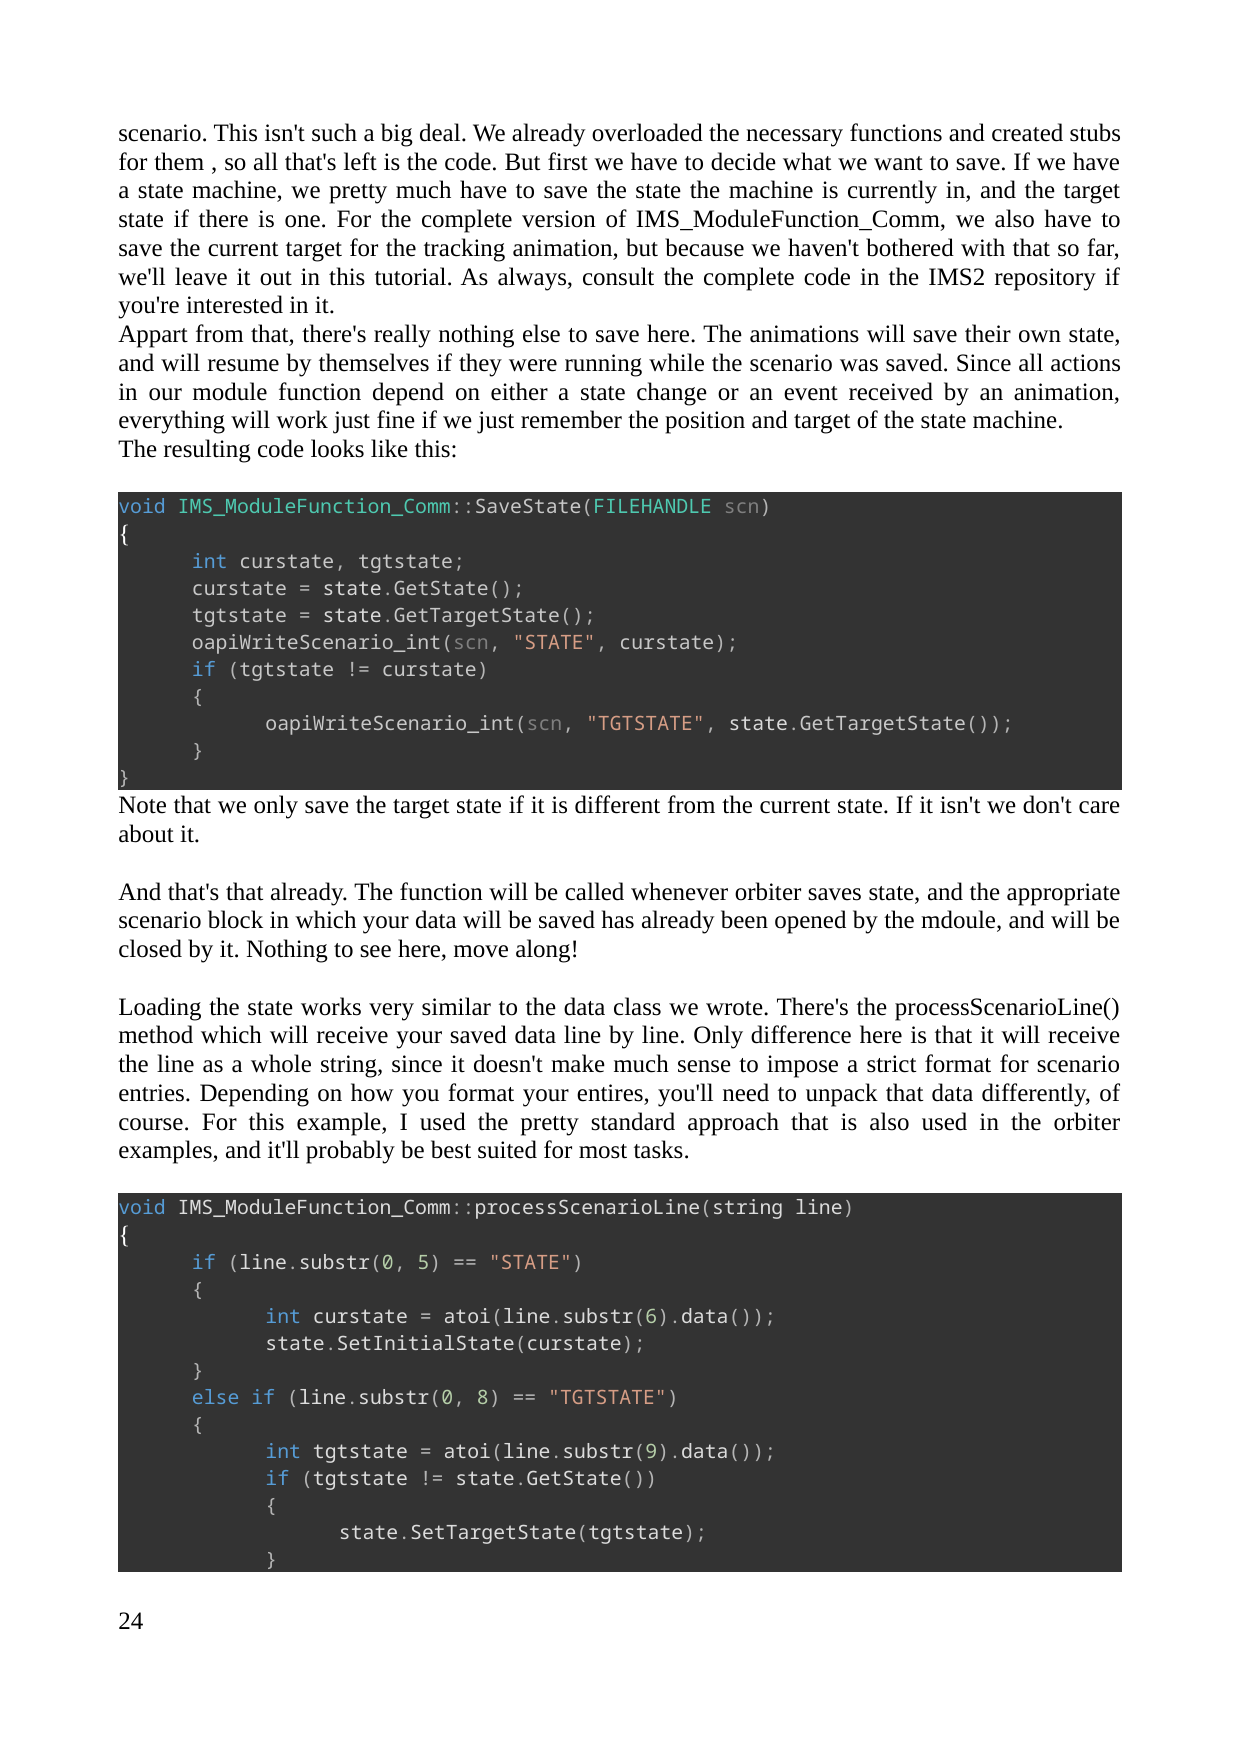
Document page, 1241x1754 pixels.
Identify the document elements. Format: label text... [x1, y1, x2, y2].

text void IMS_ModuleFunction_Comm::processScenarioLine(string line) [118, 1193, 1122, 1220]
text Appart from that, there's really nothing else to save here. The animations will save their own state, and will resume by themselves if they were running while the scenario was saved. Since all actions in our module function depend on either a state change or an event received by an animation, everything will work just fine if we just remember the position and target of the state machine. [118, 319, 1122, 434]
text int curstate, tgtstate; [118, 548, 1122, 574]
text int tgtstate = atoi(line.substr(9).data()); [118, 1437, 1122, 1464]
text { [118, 1220, 1122, 1249]
text } [118, 1357, 1122, 1383]
text { [118, 519, 1122, 548]
text state.SetInitialState(curstate); [118, 1329, 1122, 1357]
text oapiWriteScenario_int(scn, "STATE", curstate); [118, 628, 1122, 656]
text { [118, 682, 1122, 709]
text if (tgtstate != state.GetState()) [118, 1464, 1122, 1491]
text if (tgtstate != curstate) [118, 656, 1122, 682]
text Note that we only save the target state if it is different from the current state. If it isn't we don't care about it. [118, 790, 1122, 848]
text void IMS_ModuleFunction_Comm::SaveState(FILEHANDLE scn) [118, 492, 1122, 519]
text if (line.substr(0, 5) == "STATE") [118, 1249, 1122, 1276]
text scenario. This isn't such a big deal. We already overloaded the necessary functions and created stubs for them , so all that's left is the code. But first we have to decide what we want to save. If we have a state machine, we pretty much have to save the state the machine is currently in, and the target state if there is one. For the complete version of IMS_ModuleFunction_Comm, we also have to save the current target for the tracking animation, but because we haven't bothered with that so far, we'll leave it out in this tutorial. As always, consult the complete code in the IMS2 repository if you're interested in it. [118, 118, 1122, 319]
text int curstate = atoi(line.substr(6).data()); [118, 1303, 1122, 1329]
text Loading the state works very similar to the data class we wrote. There's the processScenarioLine() method which will receive your saved data line by line. Only difference here is that it will receive the line as a whole string, since it doesn't make much sense to impose a strict format for scenario entries. Depending on how you format your entires, you'll need to unpack that data differently, of course. For this example, I used the pretty standard approach that is also used in the orbiter examples, and it'll probably be best suited for most tasks. [118, 992, 1122, 1164]
text tgtstate = state.GetTargetState(); [118, 602, 1122, 628]
text oapiWriteScenario_int(scn, "TGTSTATE", state.GetTargetState()); [118, 709, 1122, 736]
text } [118, 736, 1122, 763]
text { [118, 1276, 1122, 1303]
text curstate = state.GetState(); [118, 574, 1122, 602]
text { [118, 1411, 1122, 1437]
text And that's that already. The function will be called whenever orbiter saves state, and the appropriate scenario block in which your data will be saved has already been opened by the mdoule, and will be closed by it. Nothing to see here, move along! [118, 877, 1122, 963]
text else if (line.substr(0, 8) == "TGTSTATE") [118, 1383, 1122, 1411]
text state.SetTargetState(tgtstate); [118, 1518, 1122, 1545]
text } [118, 1545, 1122, 1572]
text } [118, 763, 1122, 790]
text { [118, 1491, 1122, 1518]
text The resulting code looks like this: [118, 434, 1122, 463]
